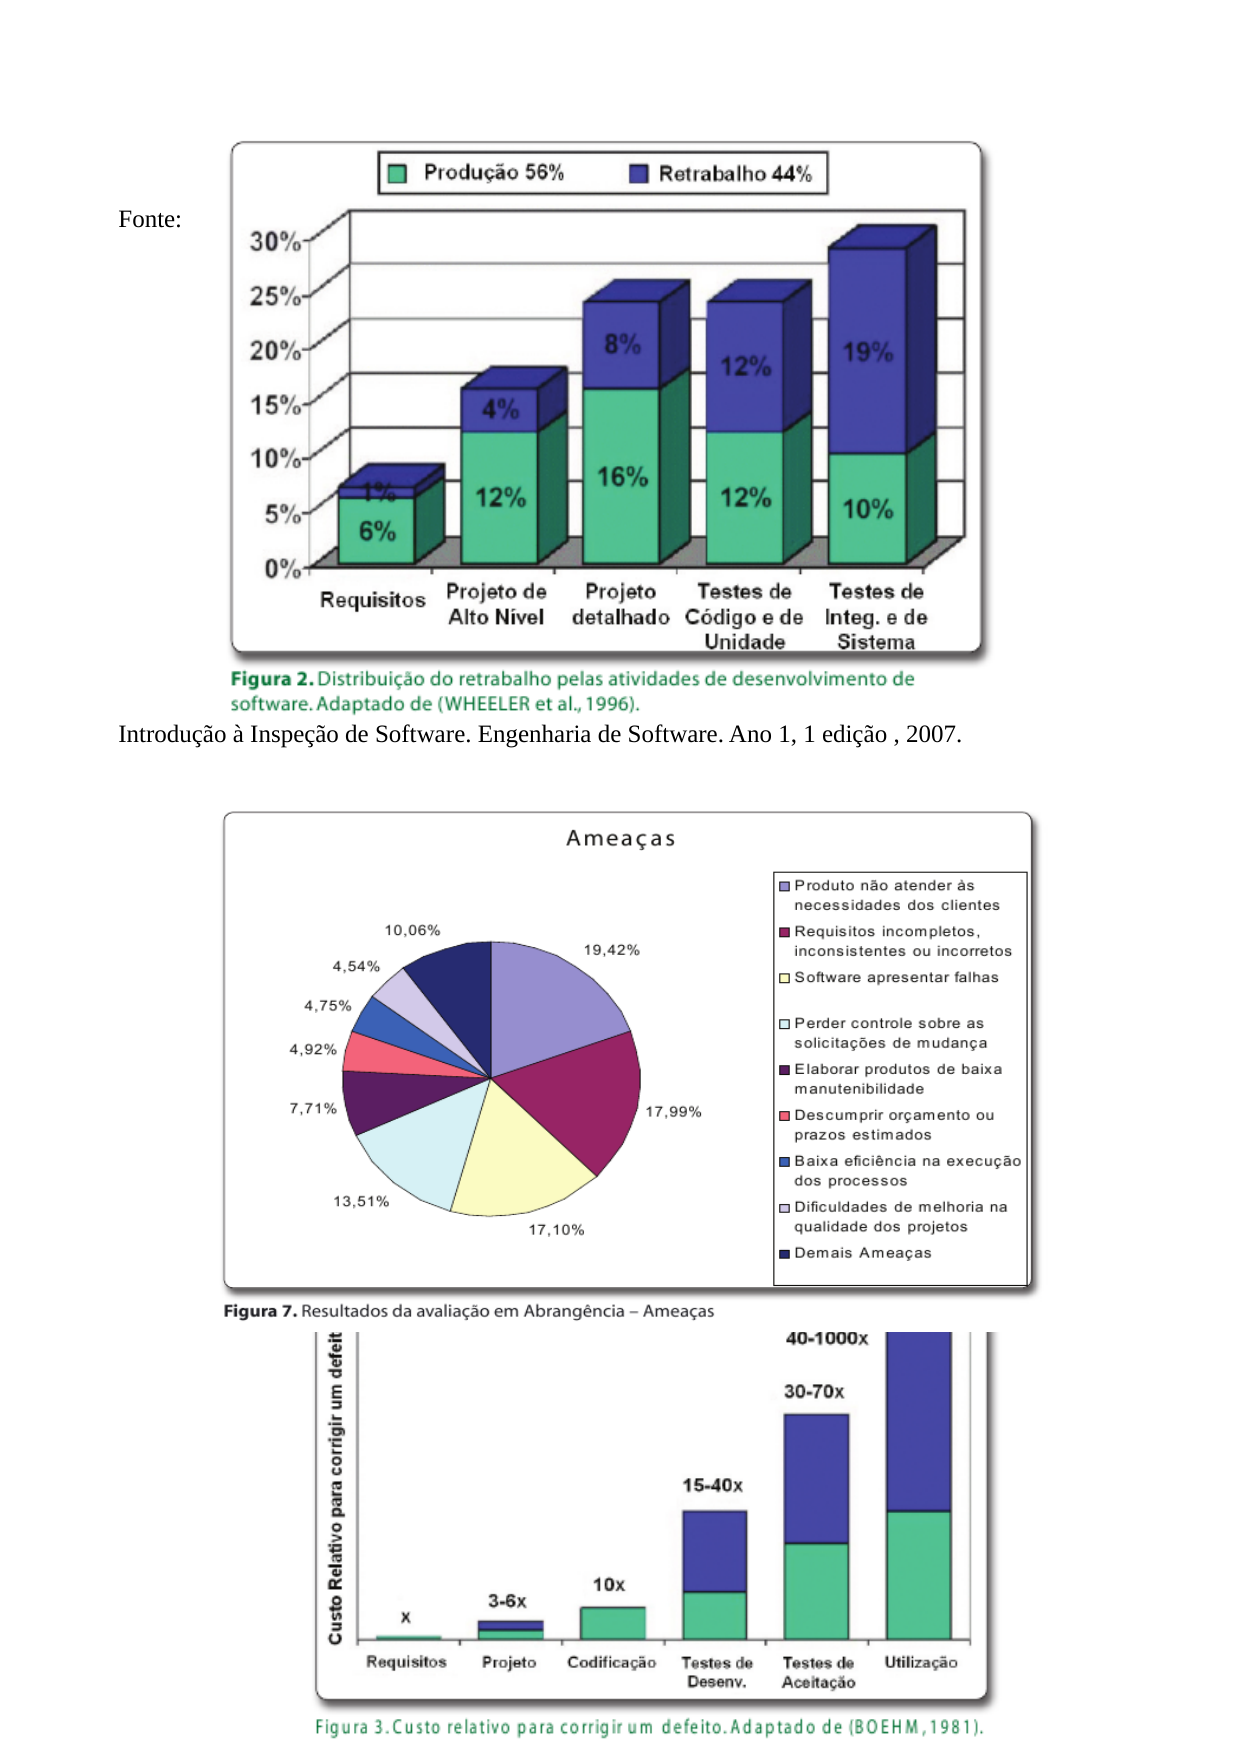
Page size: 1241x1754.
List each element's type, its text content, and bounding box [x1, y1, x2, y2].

text Fonte: Introdução à Inspeção de Software. Engenharia de Software. Ano 1, 1 edição , 2007. [118, 204, 1122, 748]
